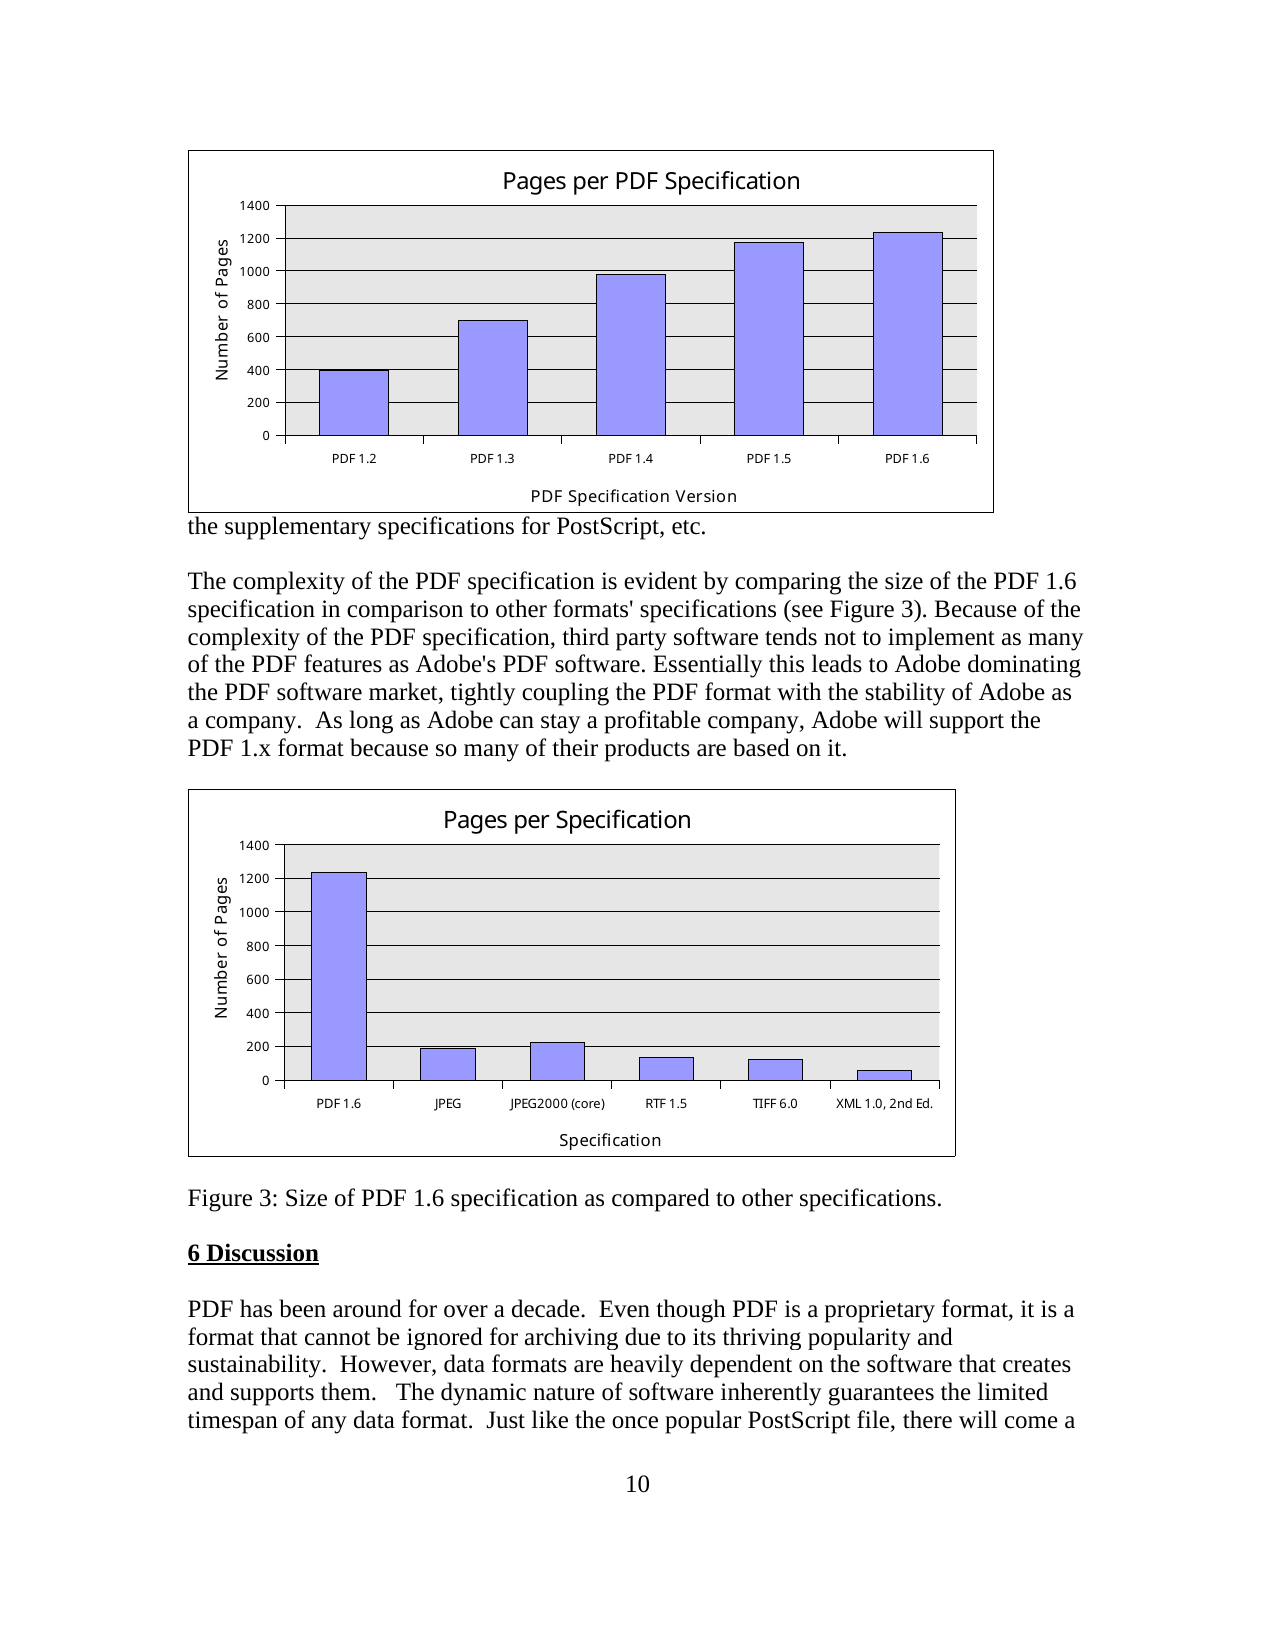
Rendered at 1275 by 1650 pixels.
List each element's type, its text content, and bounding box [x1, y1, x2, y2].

text Figure 2: Increasing Size of PDF Specifications. Note that this does not include any of the supplementary specifications for PostScript, etc. [187, 150, 1087, 540]
text Figure 3: Size of PDF 1.6 specification as compared to other specifications. [187, 1184, 1087, 1212]
text The complexity of the PDF specification is evident by comparing the size of the PDF 1.6 specification in comparison to other formats' specifications (see Figure 3). Because of the complexity of the PDF specification, third party software tends not to implement as many of the PDF features as Adobe's PDF software. Essentially this leads to Adobe dominating the PDF software market, tightly coupling the PDF format with the stability of Adobe as a company. As long as Adobe can stay a profitable company, Adobe will support the PDF 1.x format because so many of their products are based on it. [187, 567, 1087, 761]
text PDF has been around for over a decade. Even though PDF is a proprietary format, it is a format that cannot be ignored for archiving due to its thriving popularity and sustainability. However, data formats are heavily dependent on the software that creates and supports them. The dynamic nature of software inherently guarantees the limited timespan of any data format. Just like the once popular PostScript file, there will come a [187, 1295, 1087, 1433]
text 6 Discussion [187, 1239, 1087, 1267]
